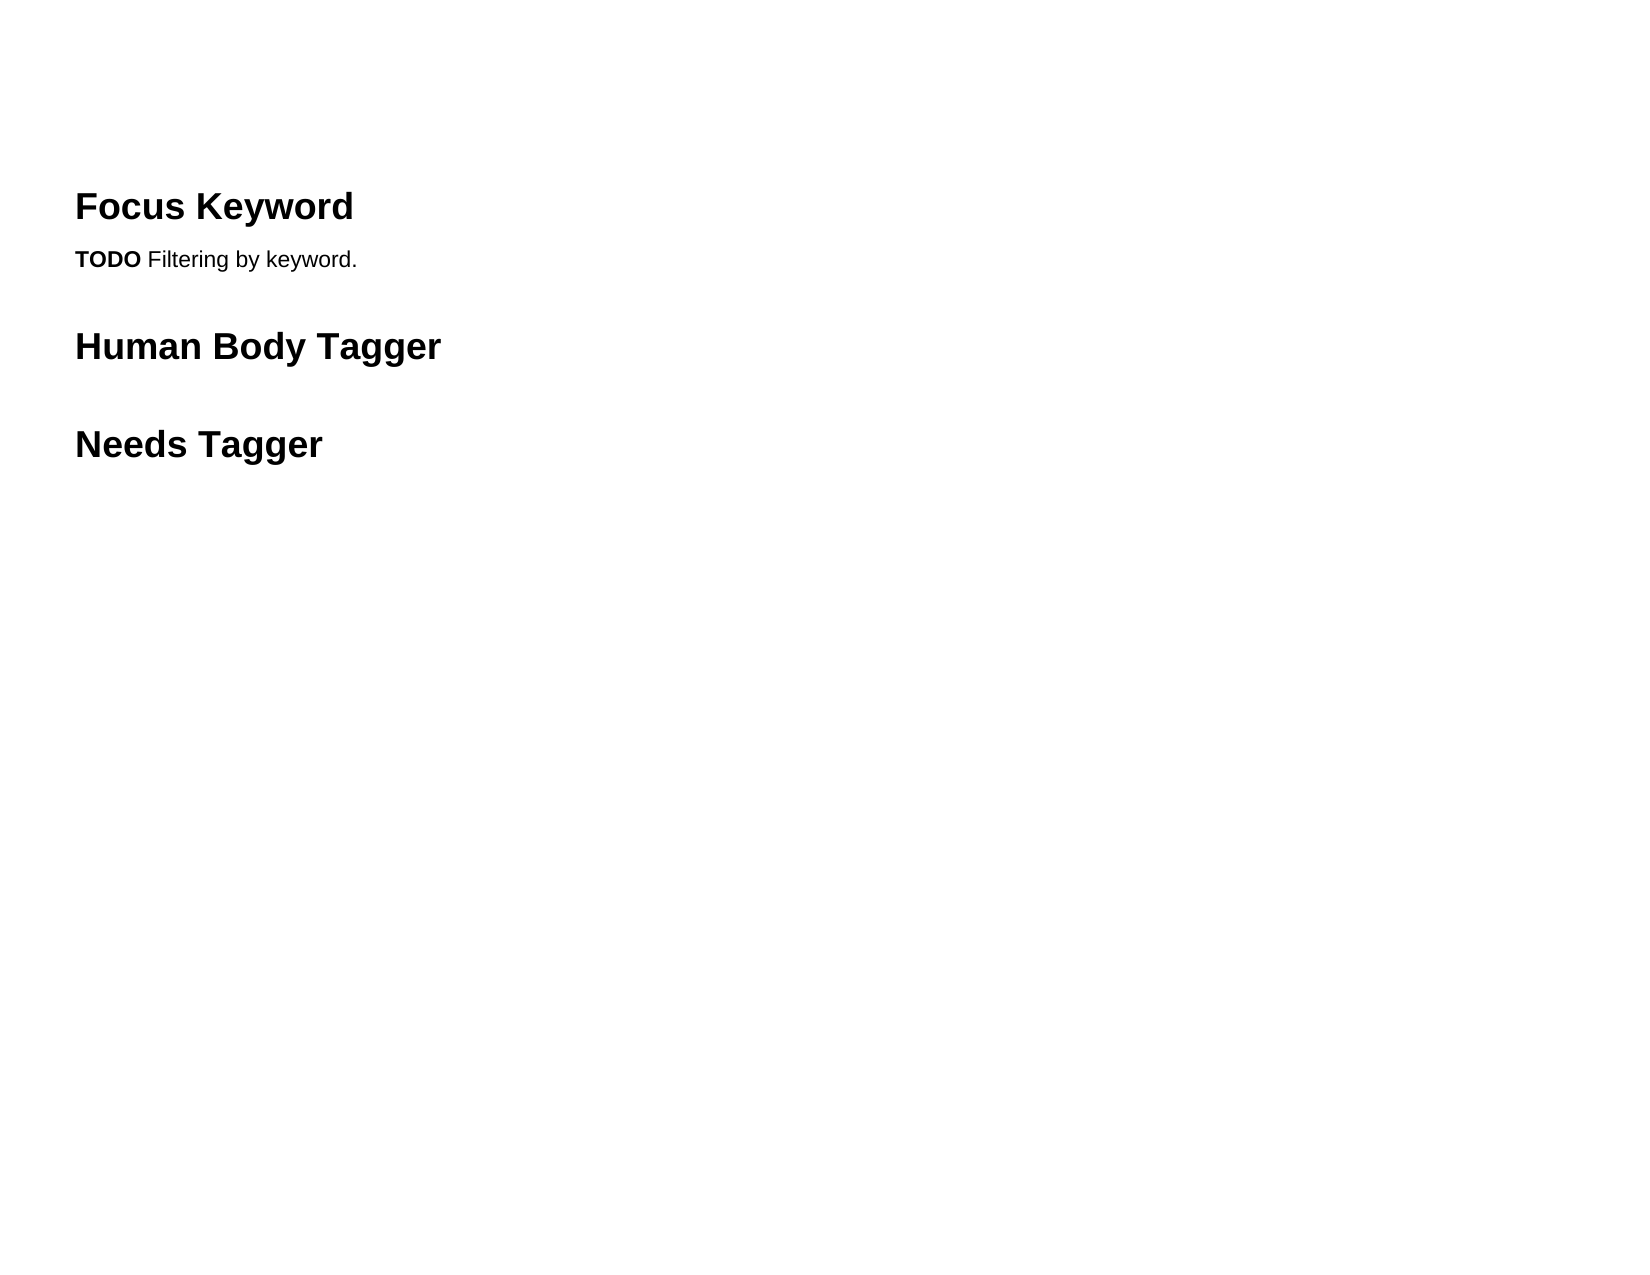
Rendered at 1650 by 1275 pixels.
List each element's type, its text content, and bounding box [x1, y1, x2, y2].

subtitle Needs Tagger [75, 424, 1312, 466]
subtitle Human Body Tagger [75, 326, 1462, 367]
subtitle Focus Keyword [75, 186, 1312, 227]
text TODO Filtering by keyword. [75, 246, 1462, 272]
